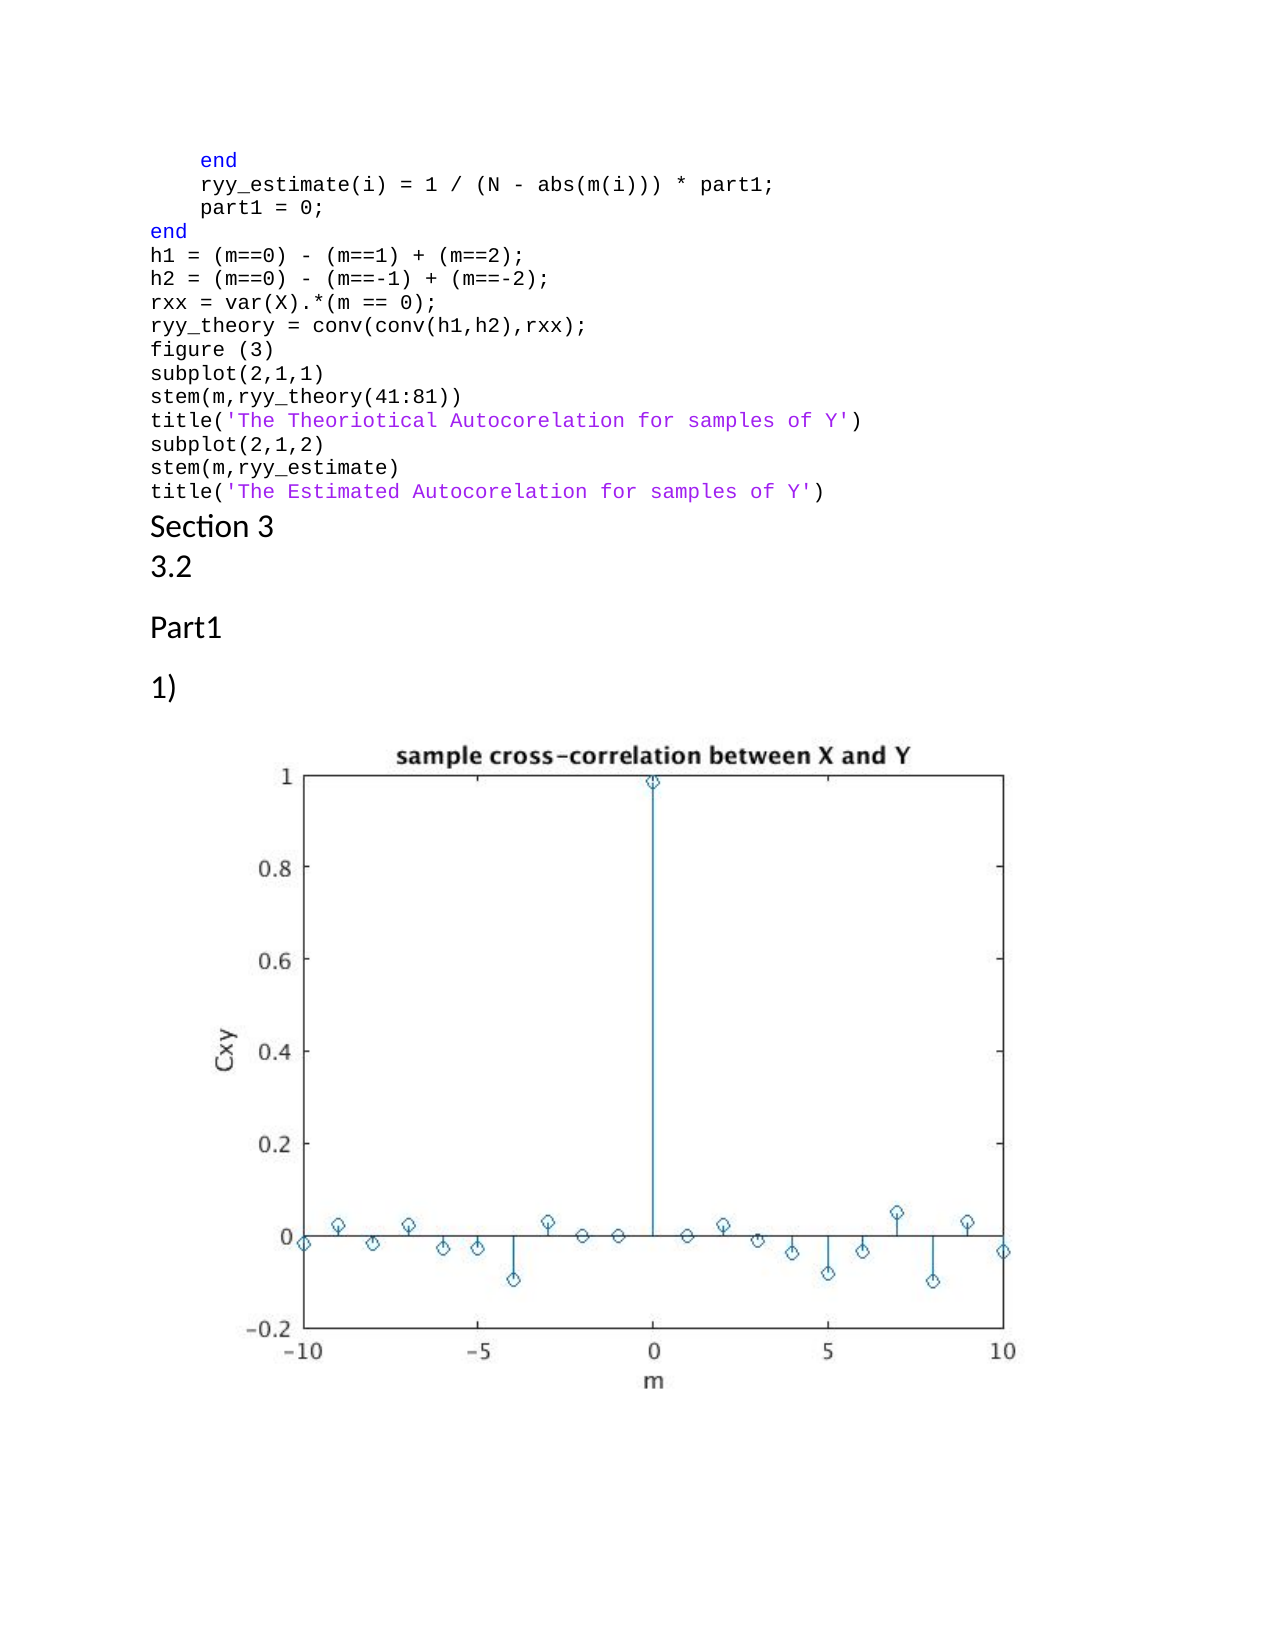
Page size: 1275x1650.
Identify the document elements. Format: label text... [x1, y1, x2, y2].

text subplot(2,1,2) [150, 434, 1125, 457]
text end [150, 221, 1125, 244]
text 1) [150, 666, 1125, 707]
text title('The Theoriotical Autocorelation for samples of Y') [150, 410, 1125, 434]
text stem(m,ryy_theory(41:81)) [150, 386, 1125, 410]
picture [186, 726, 1089, 1403]
text Section 3 [150, 505, 1125, 545]
text h1 = (m==0) - (m==1) + (m==2); [150, 244, 1125, 268]
text 3.2 [150, 545, 1125, 586]
text stem(m,ryy_estimate) [150, 457, 1125, 481]
text rxx = var(X).*(m == 0); [150, 292, 1125, 316]
text figure (3) [150, 339, 1125, 363]
text ryy_estimate(i) = 1 / (N - abs(m(i))) * part1; [150, 174, 1125, 197]
text title('The Estimated Autocorelation for samples of Y') [150, 481, 1125, 505]
text ryy_theory = conv(conv(h1,h2),rxx); [150, 316, 1125, 339]
text subplot(2,1,1) [150, 363, 1125, 386]
text h2 = (m==0) - (m==-1) + (m==-2); [150, 268, 1125, 292]
text end [150, 150, 1125, 174]
text part1 = 0; [150, 197, 1125, 221]
text Part1 [150, 606, 1125, 646]
